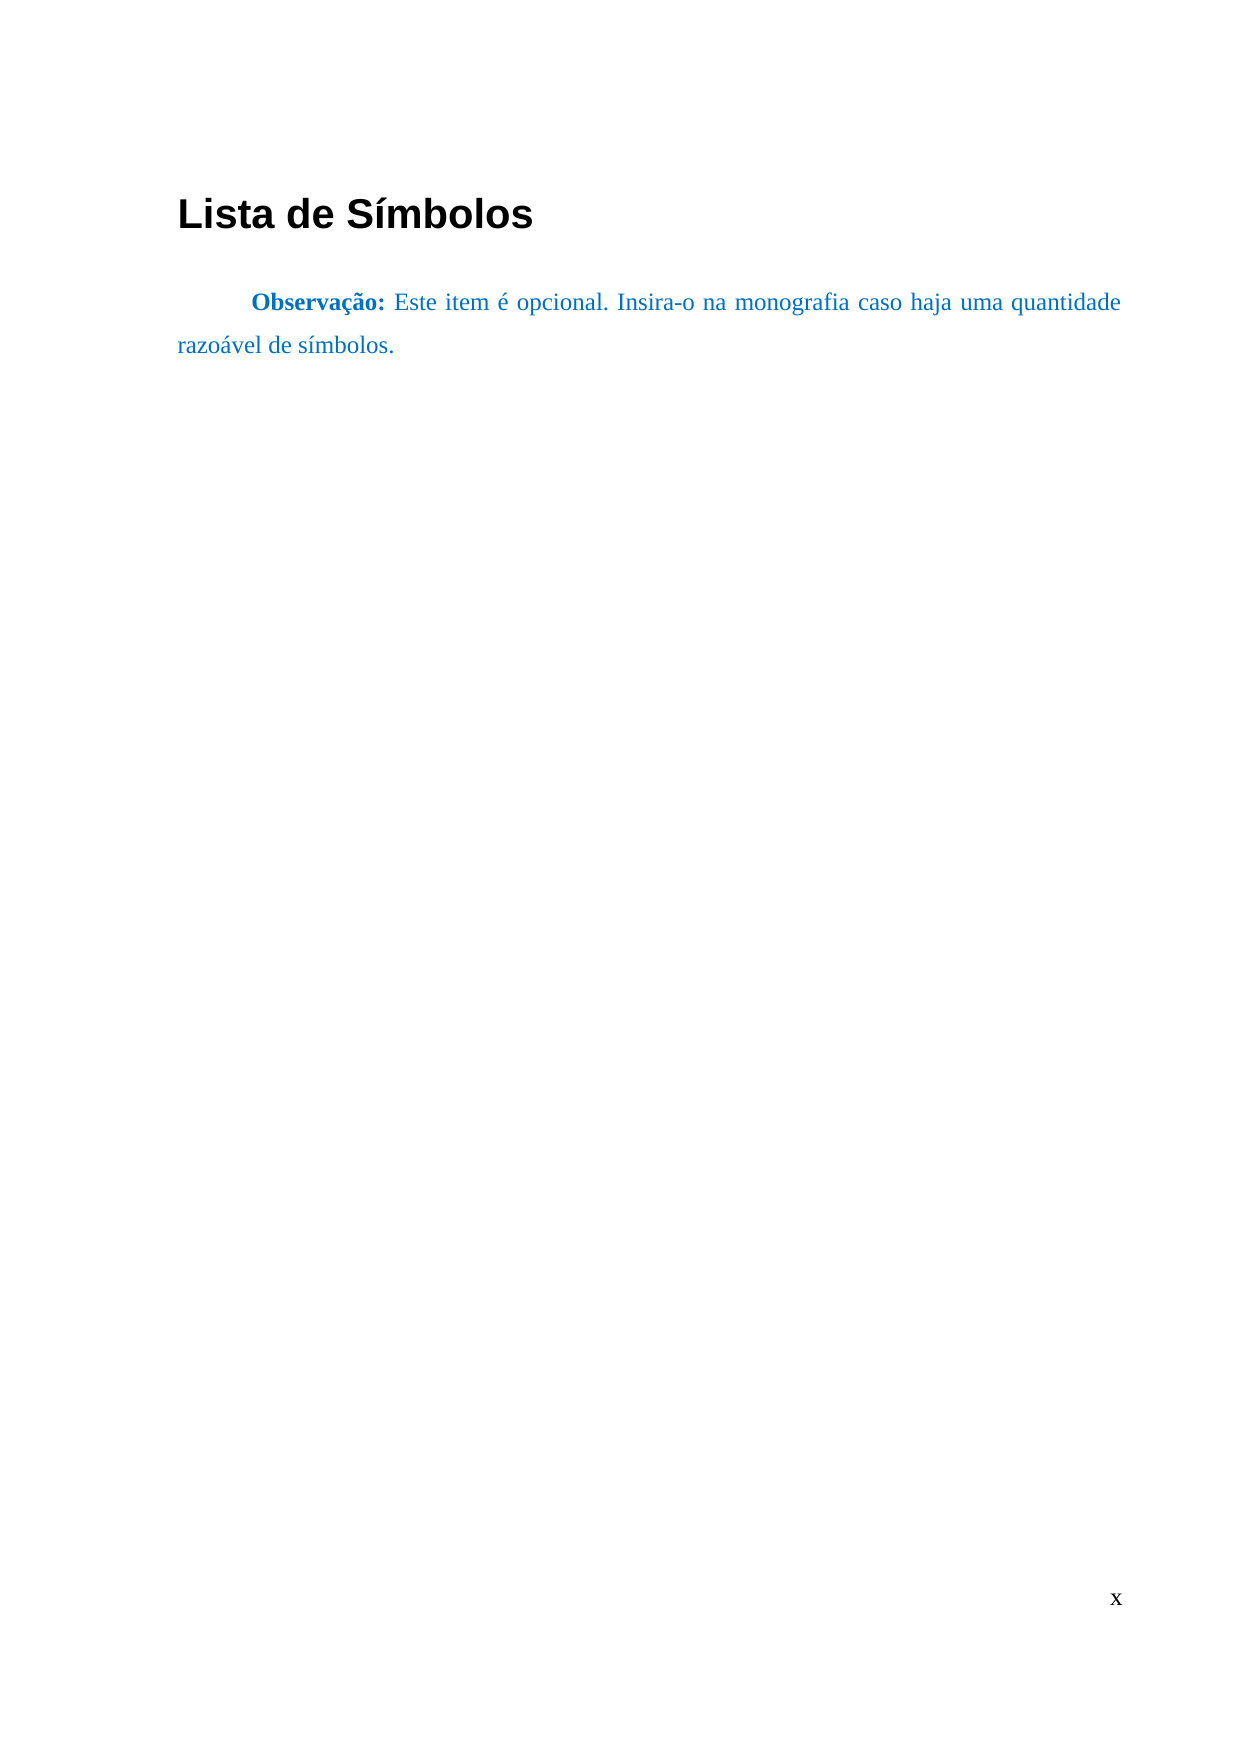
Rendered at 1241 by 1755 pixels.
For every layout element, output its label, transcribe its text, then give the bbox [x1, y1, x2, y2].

subtitle Lista de Símbolos [177, 190, 1122, 238]
text Observação: Este item é opcional. Insira-o na monografia caso haja uma quantidade razoável de símbolos. [177, 287, 1122, 358]
